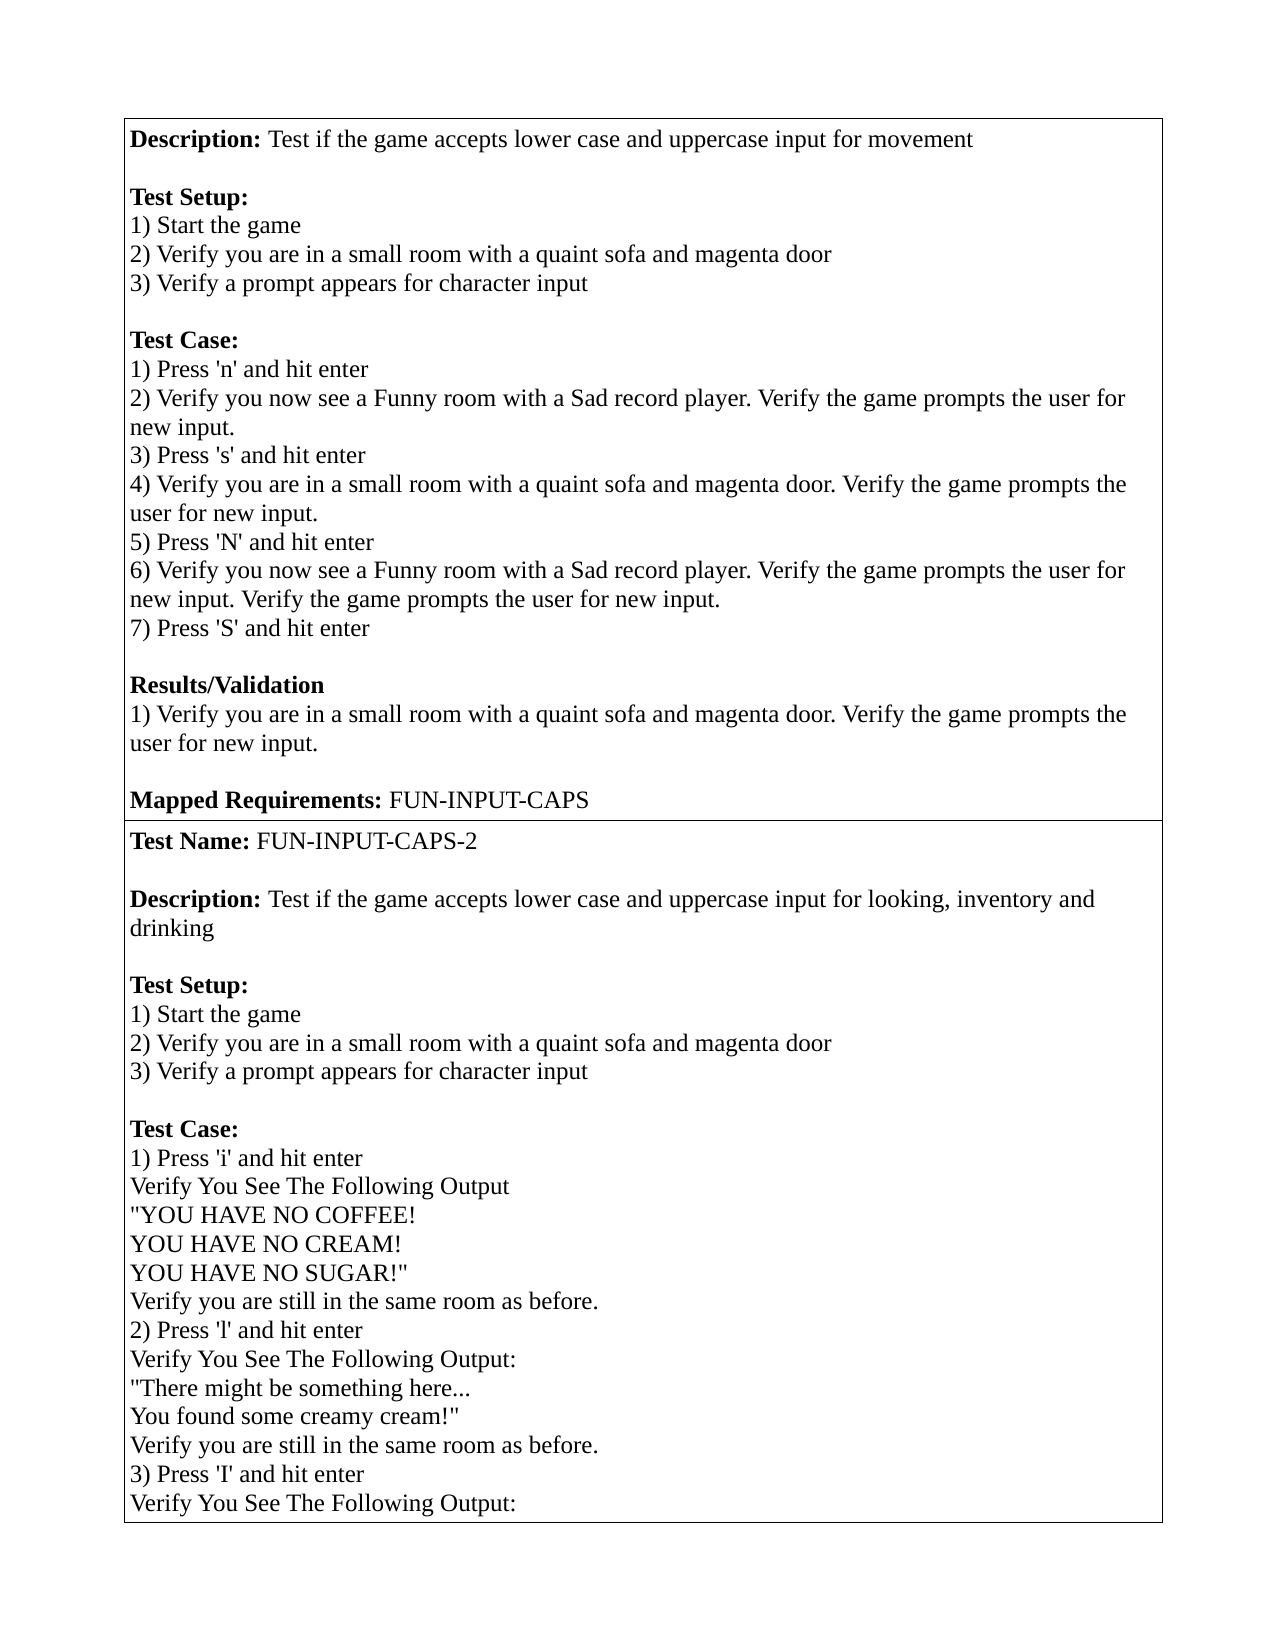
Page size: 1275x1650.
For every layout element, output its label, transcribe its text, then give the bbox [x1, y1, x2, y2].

table_cell Description: Test if the game accepts lower case and uppercase input for movement Test Setup: 1) Start the game 2) Verify you are in a small room with a quaint sofa and magenta door 3) Verify a prompt appears for character input Test Case: 1) Press 'n' and hit enter 2) Verify you now see a Funny room with a Sad record player. Verify the game prompts the user for new input. 3) Press 's' and hit enter 4) Verify you are in a small room with a quaint sofa and magenta door. Verify the game prompts the user for new input. 5) Press 'N' and hit enter 6) Verify you now see a Funny room with a Sad record player. Verify the game prompts the user for new input. Verify the game prompts the user for new input. 7) Press 'S' and hit enter Results/Validation 1) Verify you are in a small room with a quaint sofa and magenta door. Verify the game prompts the user for new input. Mapped Requirements: FUN-INPUT-CAPS [125, 119, 1162, 820]
table_cell Test Name: FUN-INPUT-CAPS-2 Description: Test if the game accepts lower case and uppercase input for looking, inventory and drinking Test Setup: 1) Start the game 2) Verify you are in a small room with a quaint sofa and magenta door 3) Verify a prompt appears for character input Test Case: 1) Press 'i' and hit enter Verify You See The Following Output "YOU HAVE NO COFFEE! YOU HAVE NO CREAM! YOU HAVE NO SUGAR!" Verify you are still in the same room as before. 2) Press 'l' and hit enter Verify You See The Following Output: "There might be something here... You found some creamy cream!" Verify you are still in the same room as before. 3) Press 'I' and hit enter Verify You See The Following Output: [125, 821, 1162, 1522]
